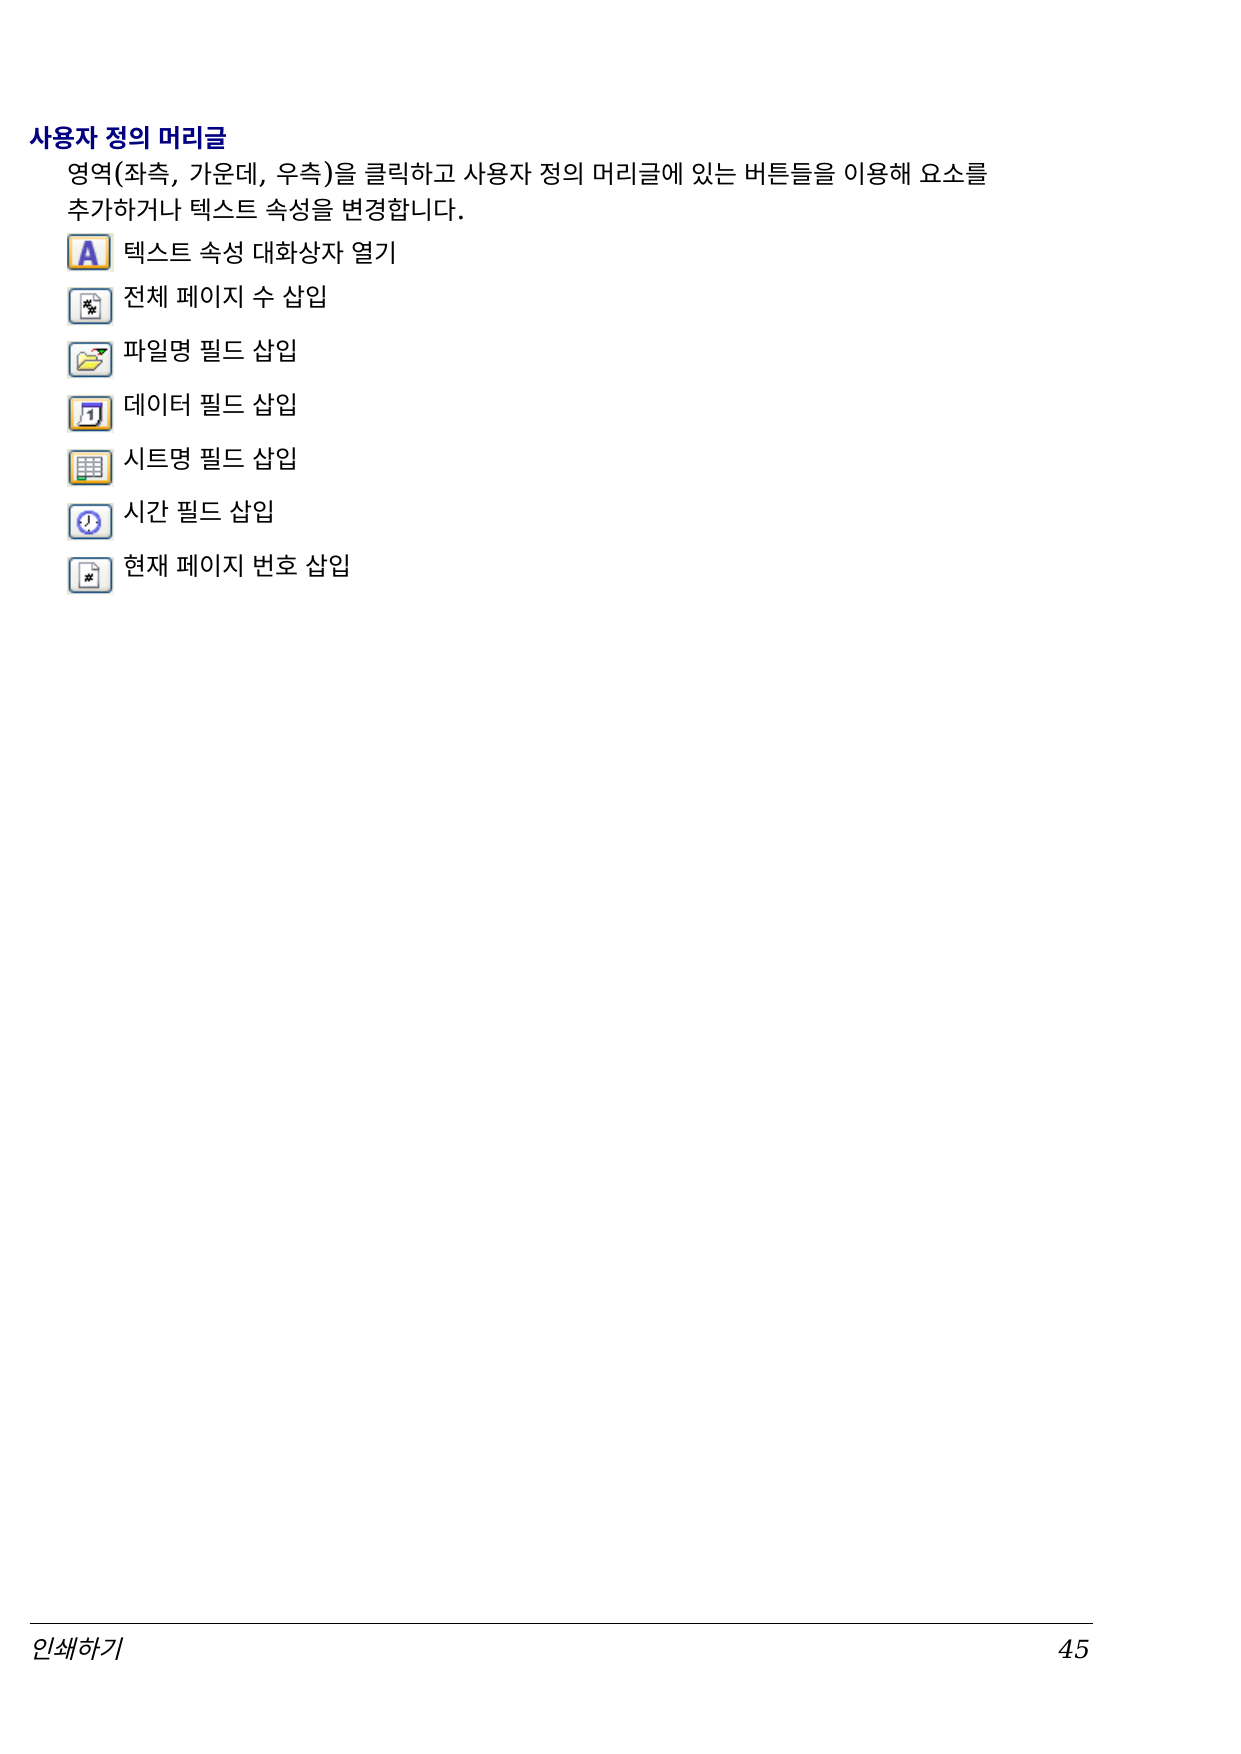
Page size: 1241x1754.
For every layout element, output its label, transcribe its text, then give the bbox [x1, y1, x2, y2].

picture [67, 557, 114, 595]
text 텍스트 속성 대화상자 열기 [114, 233, 1093, 271]
text 영역(좌측, 가운데, 우측)을 클릭하고 사용자 정의 머리글에 있는 버튼들을 이용해 요소를 추가하거나 텍스트 속성을 변경합니다. [67, 154, 1093, 227]
picture [67, 233, 114, 272]
picture [67, 287, 114, 326]
text 사용자 정의 머리글 [29, 118, 1093, 154]
picture [67, 395, 114, 433]
text 전체 페이지 수 삽입 [67, 277, 1093, 325]
picture [67, 341, 114, 379]
picture [67, 449, 114, 487]
text 시트명 필드 삽입 [67, 439, 1093, 487]
text 파일명 필드 삽입 [67, 331, 1093, 379]
text 시간 필드 삽입 [67, 493, 1093, 541]
text 데이터 필드 삽입 [67, 385, 1093, 433]
picture [67, 503, 114, 541]
text 현재 페이지 번호 삽입 [67, 547, 1093, 594]
